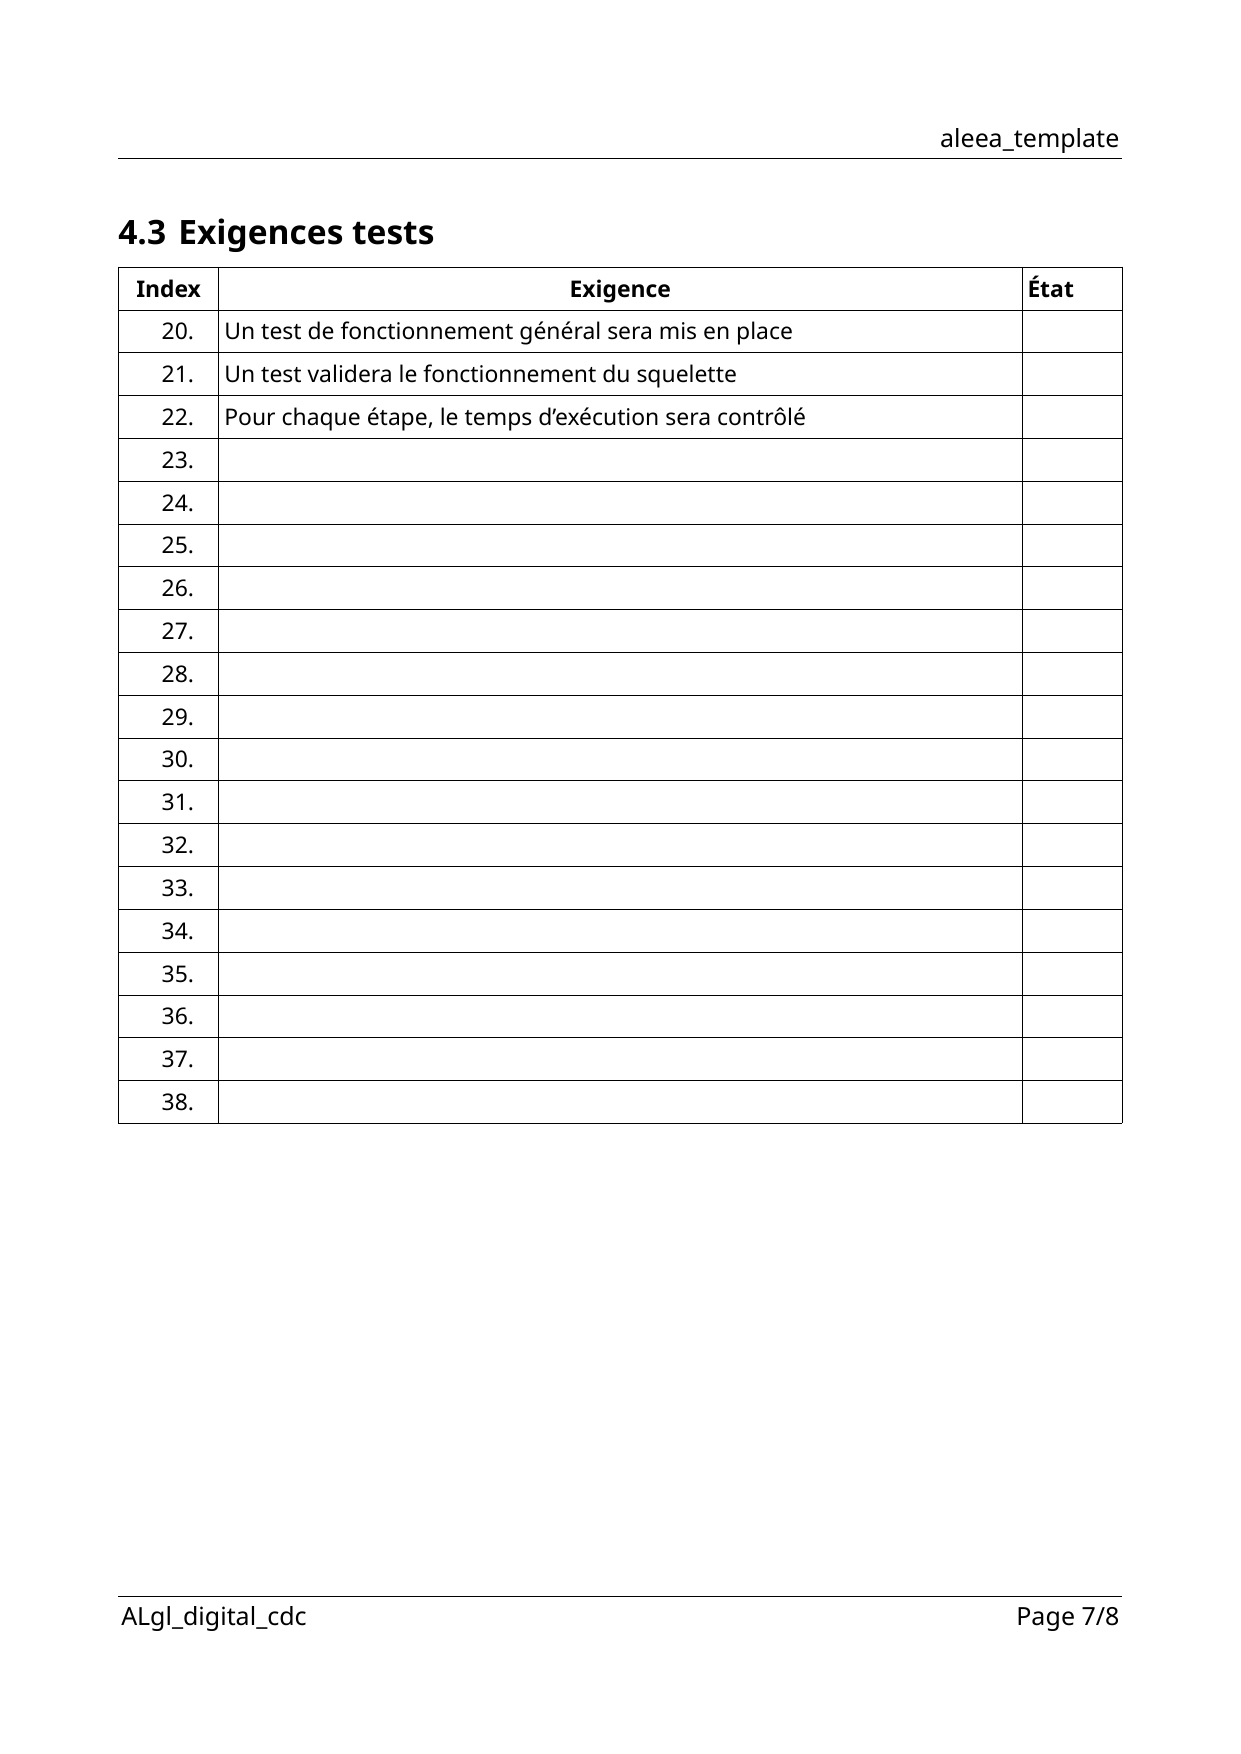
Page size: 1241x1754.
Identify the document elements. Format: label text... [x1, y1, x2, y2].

table_cell [219, 781, 1022, 823]
table_header Index [119, 268, 218, 309]
table_cell [1023, 311, 1122, 352]
table_cell [119, 696, 218, 738]
table_cell [1023, 953, 1122, 994]
table_cell [219, 525, 1022, 566]
table_cell [119, 1081, 218, 1123]
table_header Exigence [219, 268, 1022, 309]
table_cell [219, 739, 1022, 780]
table_cell [119, 953, 218, 994]
table_cell [219, 867, 1022, 909]
table_cell [119, 824, 218, 866]
table_cell [119, 867, 218, 909]
table_cell [1023, 867, 1122, 909]
table_cell [219, 996, 1022, 1037]
table_cell [219, 910, 1022, 952]
table_cell [219, 824, 1022, 866]
table_cell [1023, 439, 1122, 481]
table_cell [1023, 696, 1122, 738]
table_cell [219, 1038, 1022, 1080]
table_cell [219, 696, 1022, 738]
table_cell [219, 610, 1022, 652]
table_cell [119, 1038, 218, 1080]
table_cell [119, 353, 218, 395]
table_cell [1023, 653, 1122, 695]
table_cell [1023, 1081, 1122, 1123]
table_cell [1023, 1038, 1122, 1080]
table_cell [1023, 567, 1122, 609]
table_cell [1023, 996, 1122, 1037]
subtitle Exigences tests [118, 208, 1122, 254]
table_cell [119, 781, 218, 823]
table_cell [1023, 525, 1122, 566]
table_cell [1023, 739, 1122, 780]
table_cell [119, 610, 218, 652]
table_cell [1023, 824, 1122, 866]
table_header État [1023, 268, 1122, 309]
table_cell [119, 396, 218, 438]
table_cell [1023, 482, 1122, 523]
table_cell [219, 482, 1022, 523]
table_cell [119, 439, 218, 481]
table_cell [119, 311, 218, 352]
table_cell Un test de fonctionnement général sera mis en place [219, 311, 1022, 352]
table_cell [219, 1081, 1022, 1123]
table_cell [1023, 910, 1122, 952]
table_cell [119, 567, 218, 609]
table_cell [1023, 610, 1122, 652]
table_cell [119, 996, 218, 1037]
table_cell [119, 739, 218, 780]
table_cell [119, 653, 218, 695]
table_cell [119, 482, 218, 523]
table_cell [219, 653, 1022, 695]
table_cell [219, 439, 1022, 481]
table_cell [1023, 353, 1122, 395]
table_cell [1023, 396, 1122, 438]
table_cell [119, 525, 218, 566]
table_cell [219, 953, 1022, 994]
table_cell [119, 910, 218, 952]
table_cell [1023, 781, 1122, 823]
table_cell Pour chaque étape, le temps d’exécution sera contrôlé [219, 396, 1022, 438]
table_cell Un test validera le fonctionnement du squelette [219, 353, 1022, 395]
table_cell [219, 567, 1022, 609]
